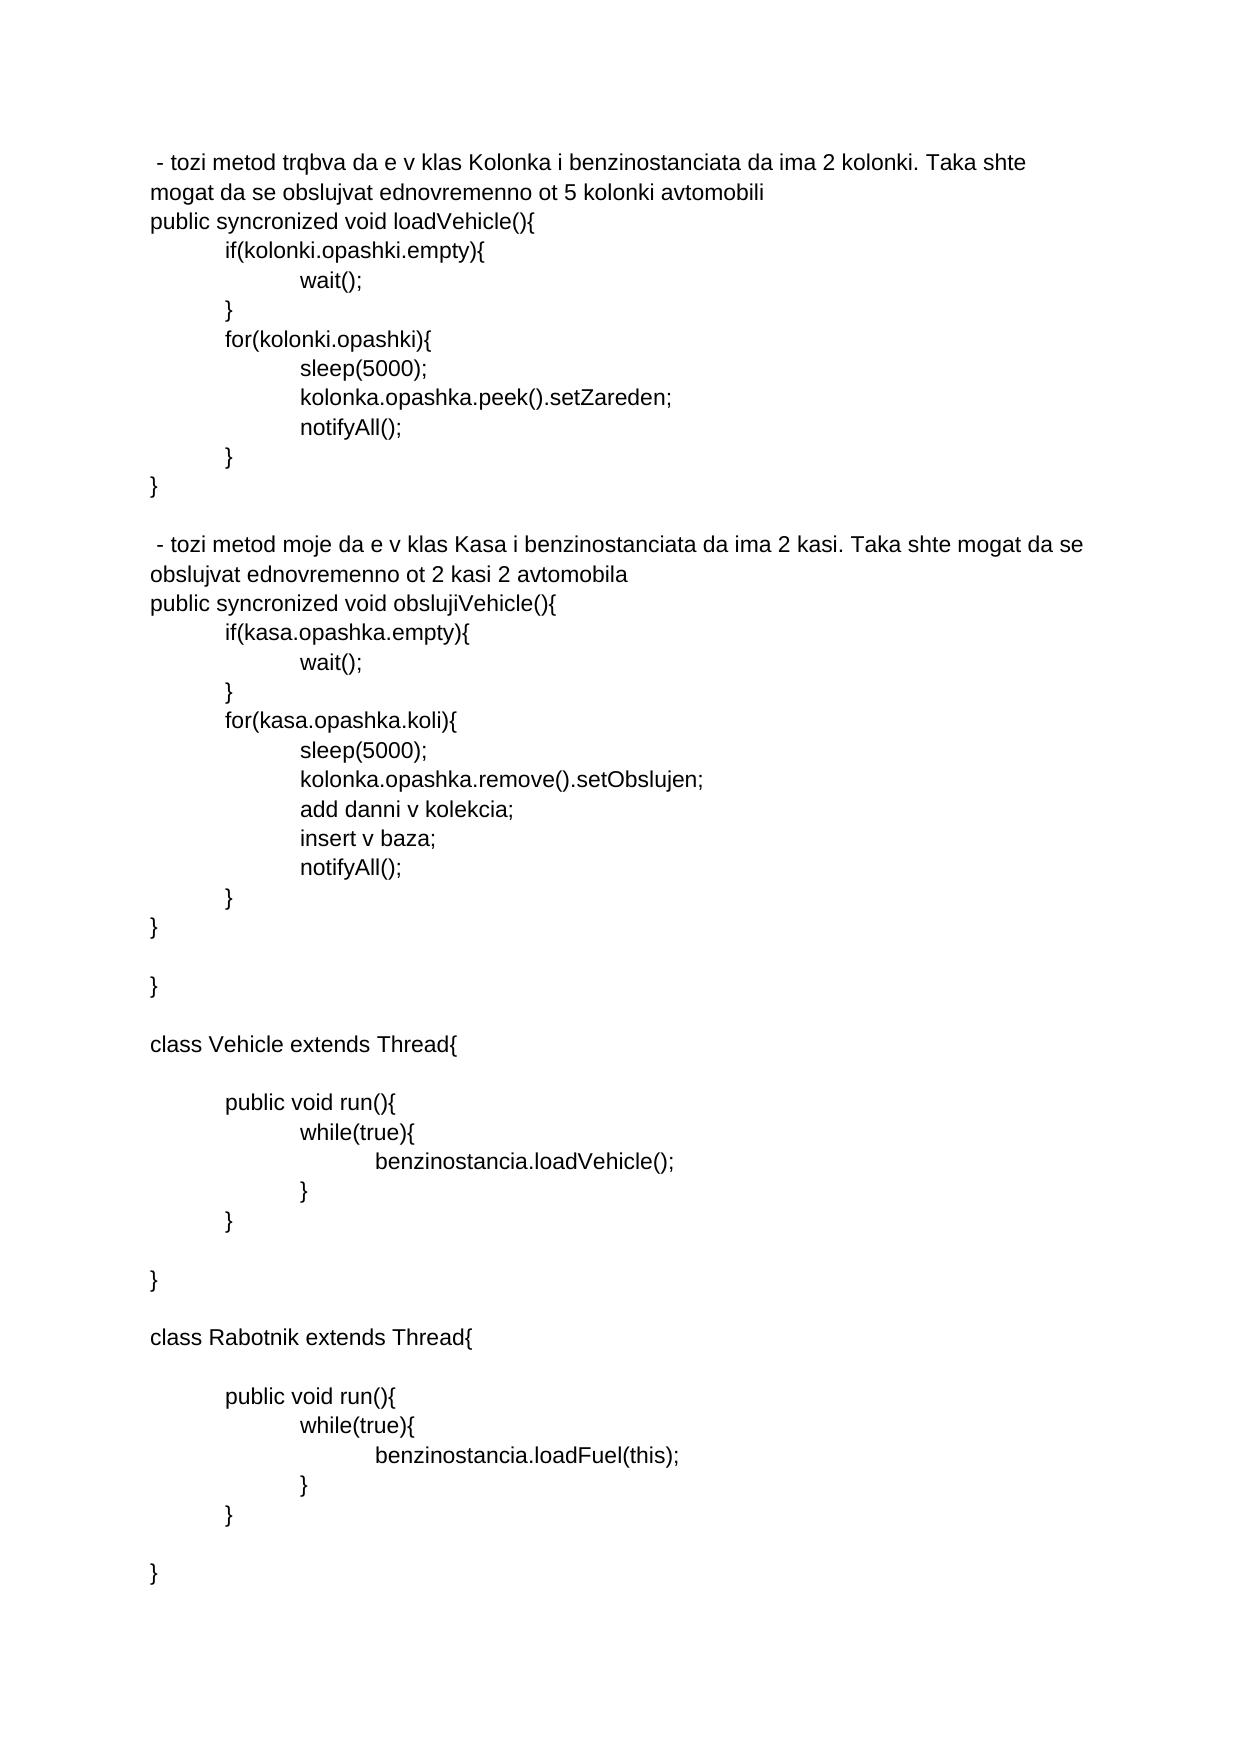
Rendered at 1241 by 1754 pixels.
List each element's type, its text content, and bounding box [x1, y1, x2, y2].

text benzinostancia.loadVehicle(); [150, 1149, 1091, 1174]
text } [150, 473, 1091, 499]
text public void run(){ [150, 1384, 1091, 1409]
text class Rabotnik extends Thread{ [150, 1325, 1091, 1351]
text if(kolonki.opashki.empty){ [150, 238, 1091, 264]
text while(true){ [150, 1119, 1091, 1145]
text } [150, 1560, 1091, 1586]
text notifyAll(); [150, 414, 1091, 440]
text kolonka.opashka.peek().setZareden; [150, 385, 1091, 411]
text } [150, 1472, 1091, 1497]
text class Vehicle extends Thread{ [150, 1031, 1091, 1057]
text } [150, 914, 1091, 939]
text sleep(5000); [150, 356, 1091, 381]
text sleep(5000); [150, 737, 1091, 763]
text if(kasa.opashka.empty){ [150, 620, 1091, 646]
text for(kasa.opashka.koli){ [150, 708, 1091, 734]
text notifyAll(); [150, 855, 1091, 881]
text } [150, 444, 1091, 469]
text } [150, 1178, 1091, 1204]
text insert v baza; [150, 826, 1091, 851]
text } [150, 884, 1091, 910]
text - tozi metod moje da e v klas Kasa i benzinostanciata da ima 2 kasi. Taka shte mogat da se obslujvat ednovremenno ot 2 kasi 2 avtomobila [150, 532, 1091, 587]
text wait(); [150, 267, 1091, 293]
text } [150, 1207, 1091, 1233]
text while(true){ [150, 1413, 1091, 1439]
text - tozi metod trqbva da e v klas Kolonka i benzinostanciata da ima 2 kolonki. Taka shte mogat da se obslujvat ednovremenno ot 5 kolonki avtomobili [150, 150, 1091, 205]
text public void run(){ [150, 1090, 1091, 1116]
text } [150, 1266, 1091, 1292]
text } [150, 972, 1091, 998]
text for(kolonki.opashki){ [150, 326, 1091, 352]
text } [150, 297, 1091, 322]
text add danni v kolekcia; [150, 796, 1091, 822]
text } [150, 679, 1091, 704]
text wait(); [150, 649, 1091, 675]
text public syncronized void loadVehicle(){ [150, 209, 1091, 234]
text kolonka.opashka.remove().setObslujen; [150, 767, 1091, 792]
text benzinostancia.loadFuel(this); [150, 1442, 1091, 1468]
text public syncronized void obslujiVehicle(){ [150, 591, 1091, 616]
text } [150, 1501, 1091, 1527]
